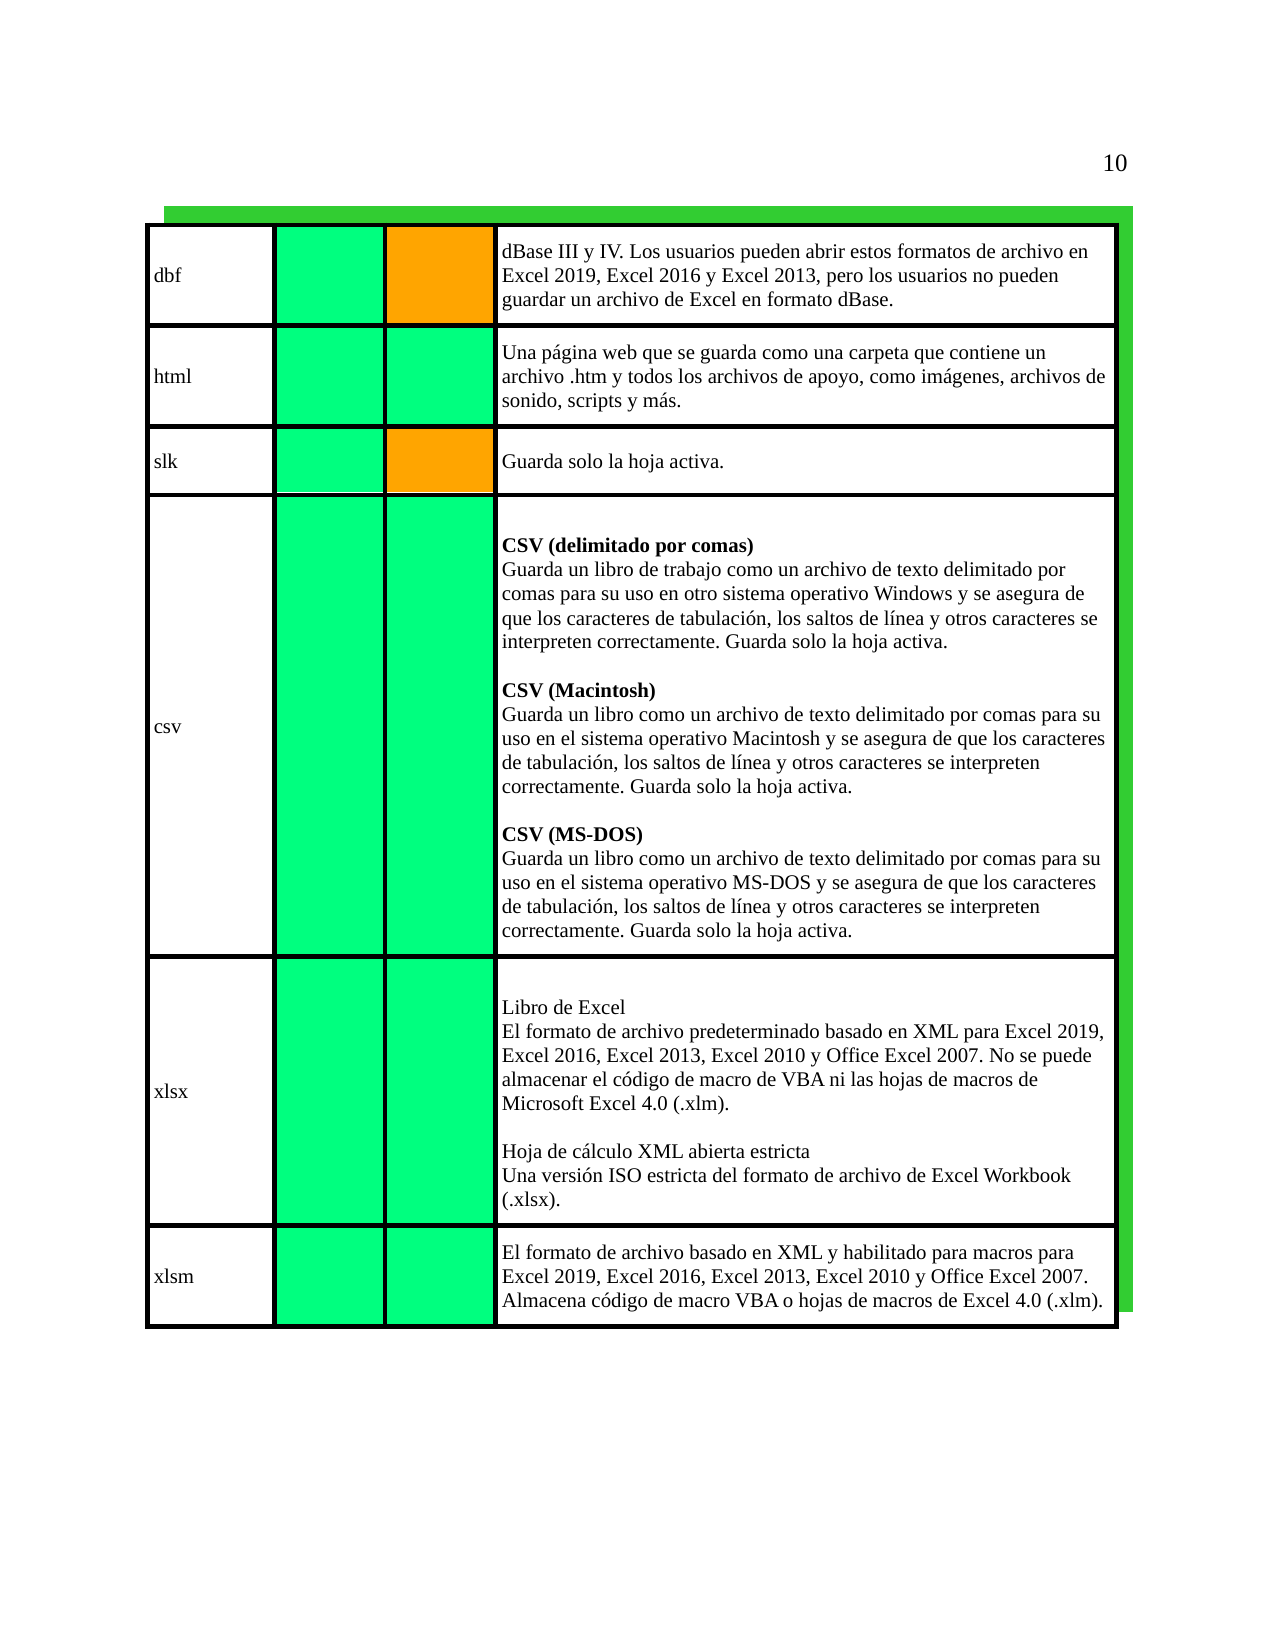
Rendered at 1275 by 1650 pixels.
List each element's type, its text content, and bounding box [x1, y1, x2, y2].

table_cell [277, 959, 383, 1223]
table_cell dBase III y IV. Los usuarios pueden abrir estos formatos de archivo en Excel 2019, Excel 2016 y Excel 2013, pero los usuarios no pueden guardar un archivo de Excel en formato dBase. [498, 227, 1114, 323]
table_cell csv [150, 497, 272, 954]
table_cell [277, 1228, 383, 1324]
table_cell Guarda solo la hoja activa. [498, 429, 1114, 492]
table_cell [387, 497, 493, 954]
table_cell [387, 328, 493, 424]
table_cell [387, 227, 493, 323]
table_cell Libro de Excel El formato de archivo predeterminado basado en XML para Excel 2019, Excel 2016, Excel 2013, Excel 2010 y Office Excel 2007. No se puede almacenar el código de macro de VBA ni las hojas de macros de Microsoft Excel 4.0 (.xlm). Hoja de cálculo XML abierta estricta Una versión ISO estricta del formato de archivo de Excel Workbook (.xlsx). [498, 959, 1114, 1223]
table_cell [387, 429, 493, 492]
table_cell xlsx [150, 959, 272, 1223]
table_cell [277, 497, 383, 954]
table_cell [277, 429, 383, 492]
table_cell html [150, 328, 272, 424]
table_cell dbf [150, 227, 272, 323]
table_cell CSV (delimitado por comas) Guarda un libro de trabajo como un archivo de texto delimitado por comas para su uso en otro sistema operativo Windows y se asegura de que los caracteres de tabulación, los saltos de línea y otros caracteres se interpreten correctamente. Guarda solo la hoja activa. CSV (Macintosh) Guarda un libro como un archivo de texto delimitado por comas para su uso en el sistema operativo Macintosh y se asegura de que los caracteres de tabulación, los saltos de línea y otros caracteres se interpreten correctamente. Guarda solo la hoja activa. CSV (MS-DOS) Guarda un libro como un archivo de texto delimitado por comas para su uso en el sistema operativo MS-DOS y se asegura de que los caracteres de tabulación, los saltos de línea y otros caracteres se interpreten correctamente. Guarda solo la hoja activa. [498, 497, 1114, 954]
table_cell Una página web que se guarda como una carpeta que contiene un archivo .htm y todos los archivos de apoyo, como imágenes, archivos de sonido, scripts y más. [498, 328, 1114, 424]
table_cell [277, 227, 383, 323]
table_cell slk [150, 429, 272, 492]
table_cell [387, 959, 493, 1223]
table_cell [277, 328, 383, 424]
table_cell [387, 1228, 493, 1324]
table_cell El formato de archivo basado en XML y habilitado para macros para Excel 2019, Excel 2016, Excel 2013, Excel 2010 y Office Excel 2007. Almacena código de macro VBA o hojas de macros de Excel 4.0 (.xlm). [498, 1228, 1114, 1324]
table_cell xlsm [150, 1228, 272, 1324]
